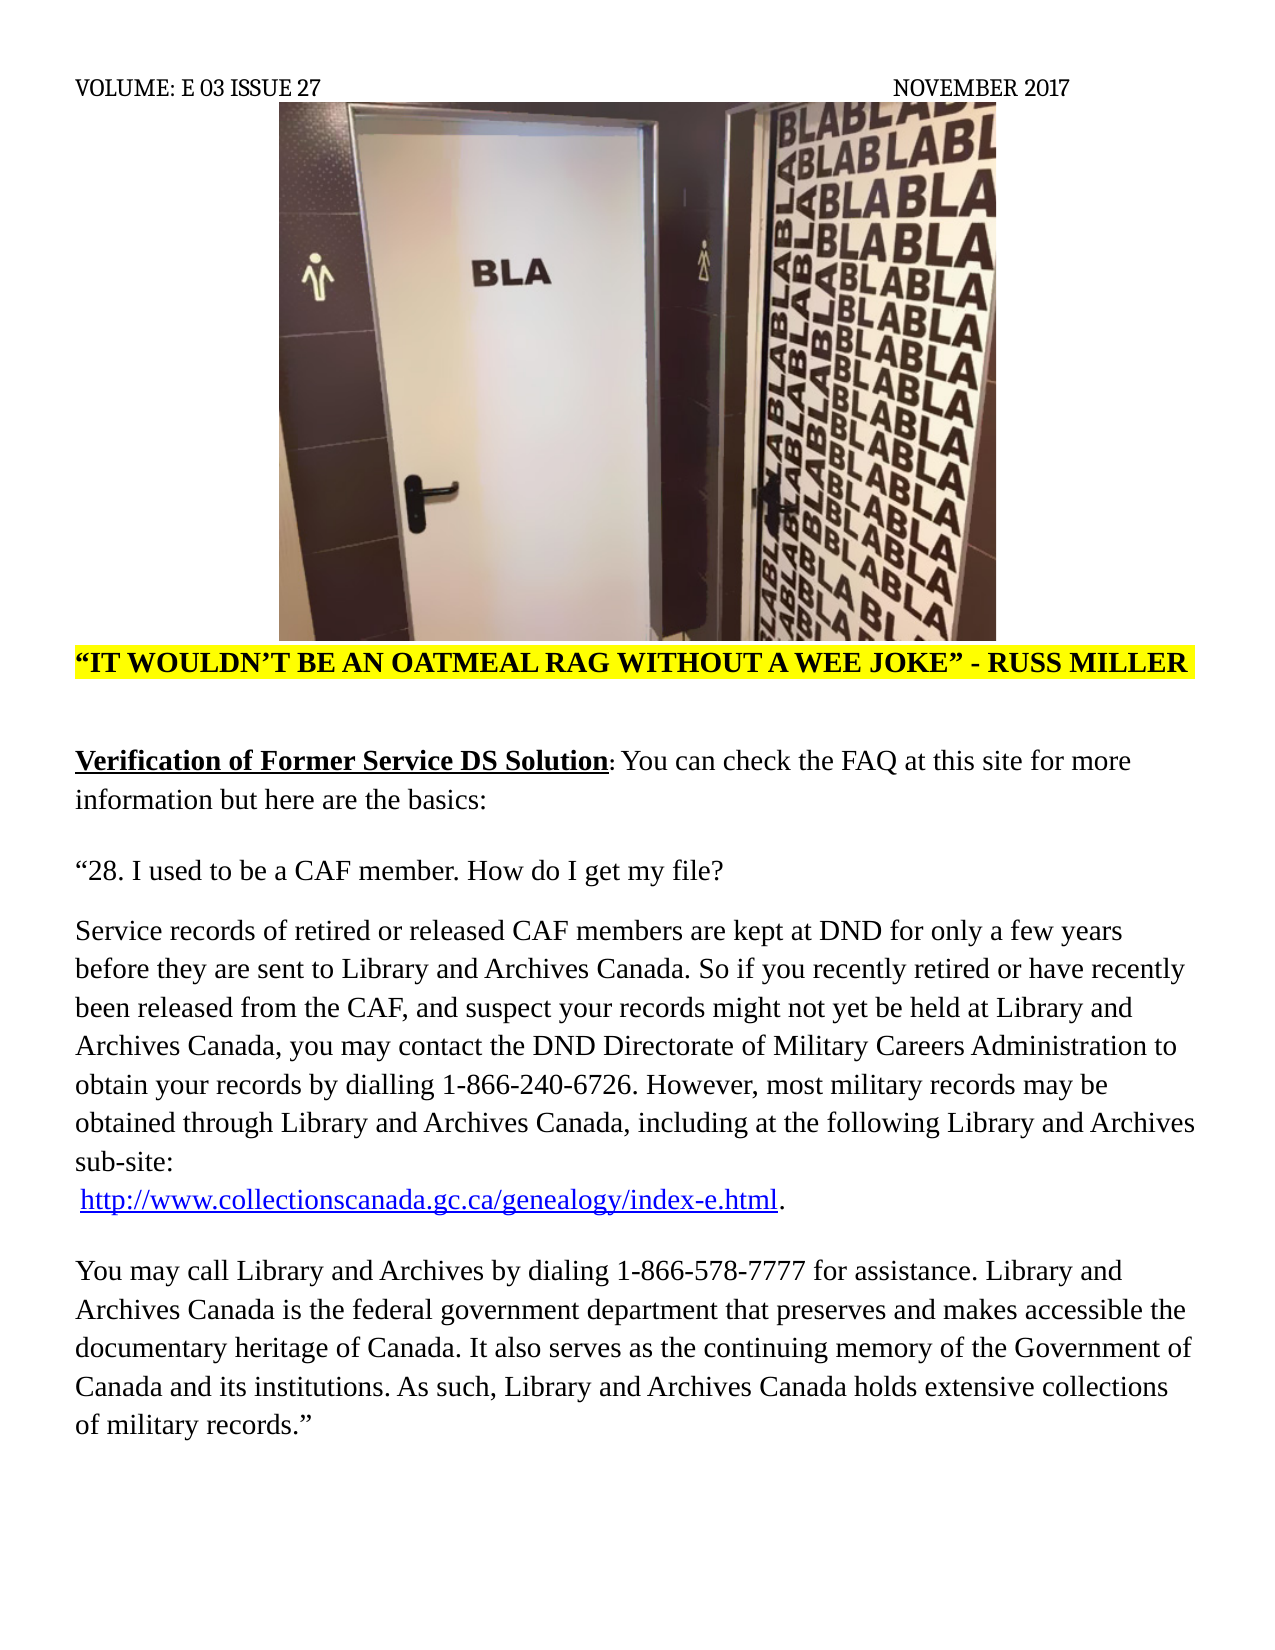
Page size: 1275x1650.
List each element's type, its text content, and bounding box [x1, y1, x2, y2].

text “It wouldn’t be an Oatmeal Rag without a Wee Joke” - Russ Miller [75, 102, 1200, 679]
text Verification of Former Service DS Solution: You can check the FAQ at this site for more information but here are the basics: “28. I used to be a CAF member. How do I get my file? [75, 705, 1200, 887]
picture [279, 102, 997, 641]
text Service records of retired or released CAF members are kept at DND for only a few years before they are sent to Library and Archives Canada. So if you recently retired or have recently been released from the CAF, and suspect your records might not yet be held at Library and Archives Canada, you may contact the DND Directorate of Military Careers Administration to obtain your records by dialling 1-866-240-6726. However, most military records may be obtained through Library and Archives Canada, including at the following Library and Archives sub-site: http://www.collectionscanada.gc.ca/genealogy/index-e.html. You may call Library and Archives by dialing 1-866-578-7777 for assistance. Library and Archives Canada is the federal government department that preserves and makes accessible the documentary heritage of Canada. It also serves as the continuing memory of the Government of Canada and its institutions. As such, Library and Archives Canada holds extensive collections of military records.” [75, 913, 1200, 1441]
